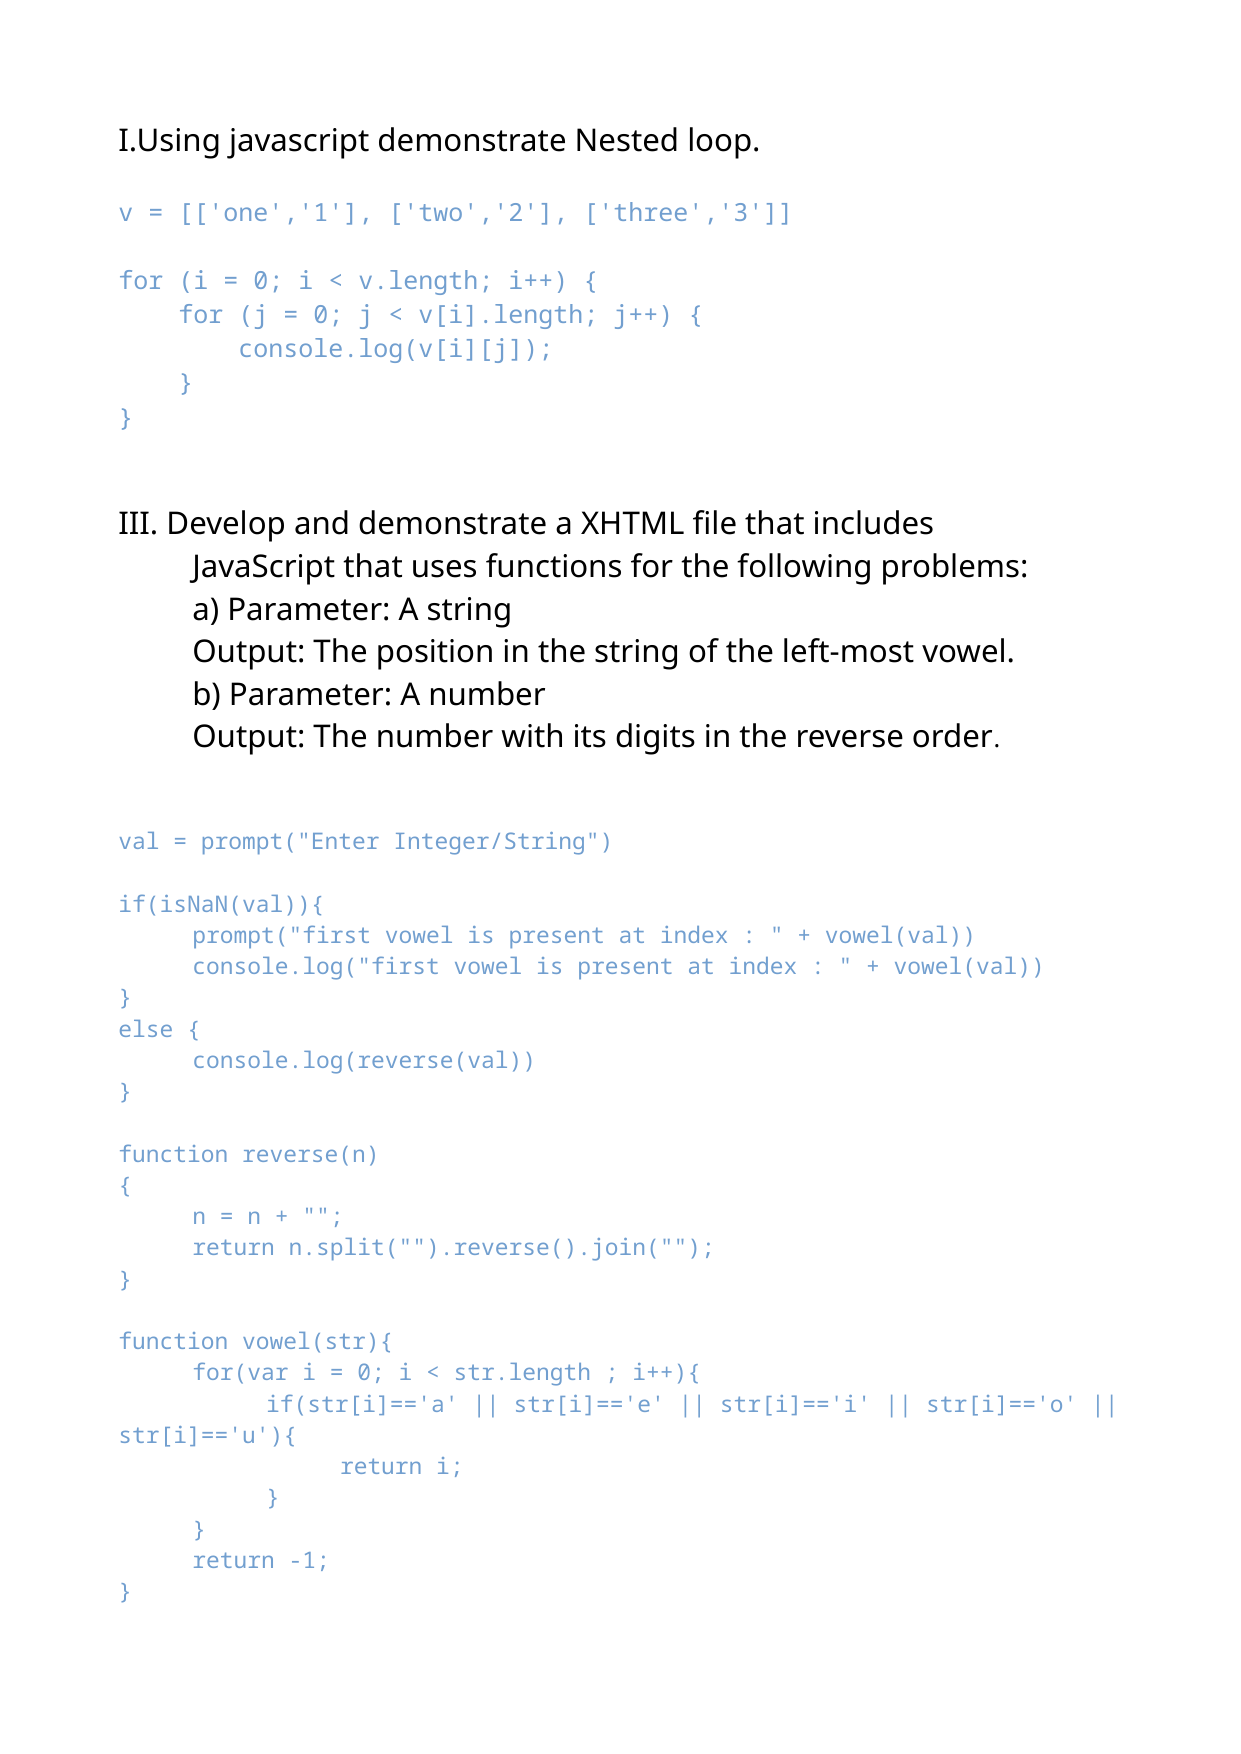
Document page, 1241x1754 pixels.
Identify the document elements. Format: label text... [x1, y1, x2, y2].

text } [118, 365, 1122, 399]
text } [118, 1575, 1122, 1606]
text v = [['one','1'], ['two','2'], ['three','3']] [118, 195, 1122, 229]
text return n.split("").reverse().join(""); [118, 1231, 1122, 1263]
text } [118, 1263, 1122, 1294]
text Output: The position in the string of the left-most vowel. [118, 629, 1122, 672]
text console.log(v[i][j]); [118, 331, 1122, 365]
text } [118, 1075, 1122, 1106]
text else { [118, 1013, 1122, 1044]
text I.Using javascript demonstrate Nested loop. [118, 118, 1122, 161]
text prompt("first vowel is present at index : " + vowel(val)) [118, 919, 1122, 950]
text return -1; [118, 1544, 1122, 1575]
text function vowel(str){ [118, 1325, 1122, 1356]
text val = prompt("Enter Integer/String") [118, 825, 1122, 856]
text a) Parameter: A string [118, 587, 1122, 629]
text { [118, 1169, 1122, 1200]
text for (i = 0; i < v.length; i++) { [118, 263, 1122, 297]
text Output: The number with its digits in the reverse order. [118, 714, 1122, 757]
text } [118, 1481, 1122, 1513]
text for (j = 0; j < v[i].length; j++) { [118, 297, 1122, 331]
text for(var i = 0; i < str.length ; i++){ [118, 1356, 1122, 1388]
text } [118, 981, 1122, 1013]
text function reverse(n) [118, 1138, 1122, 1169]
text return i; [118, 1450, 1122, 1481]
text b) Parameter: A number [118, 672, 1122, 714]
text console.log("first vowel is present at index : " + vowel(val)) [118, 950, 1122, 981]
text n = n + ""; [118, 1200, 1122, 1231]
text } [118, 1513, 1122, 1544]
text } [118, 399, 1122, 433]
text if(str[i]=='a' || str[i]=='e' || str[i]=='i' || str[i]=='o' || str[i]=='u'){ [118, 1388, 1122, 1450]
text III. Develop and demonstrate a XHTML file that includes JavaScript that uses functions for the following problems: [118, 501, 1122, 587]
text if(isNaN(val)){ [118, 888, 1122, 919]
text console.log(reverse(val)) [118, 1044, 1122, 1075]
